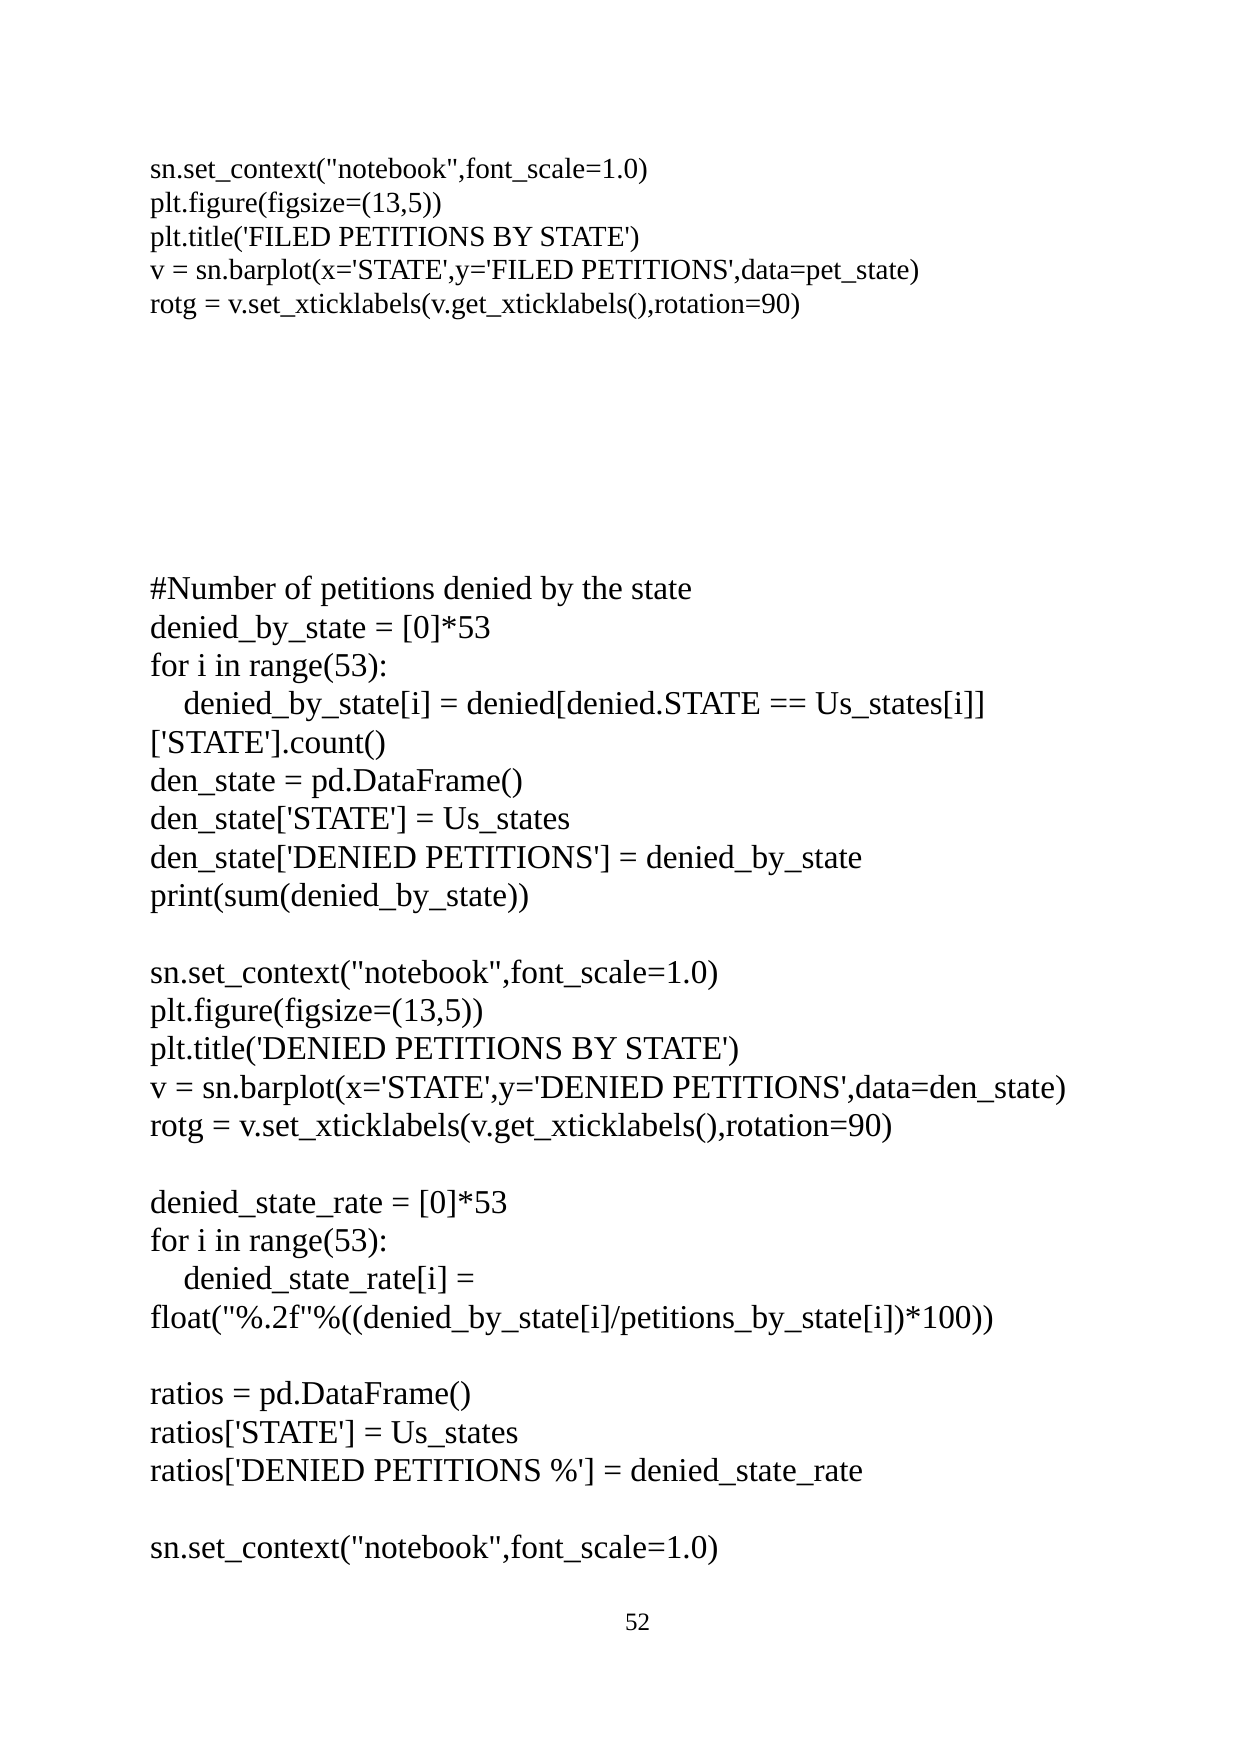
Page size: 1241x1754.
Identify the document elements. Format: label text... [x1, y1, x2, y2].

text den_state['STATE'] = Us_states [150, 798, 1125, 837]
text plt.figure(figsize=(13,5)) [150, 990, 1125, 1028]
text denied_state_rate[i] = float("%.2f"%((denied_by_state[i]/petitions_by_state[i])*100)) [150, 1258, 1125, 1335]
text den_state['DENIED PETITIONS'] = denied_by_state [150, 837, 1125, 875]
text den_state = pd.DataFrame() [150, 760, 1125, 798]
text for i in range(53): [150, 1220, 1125, 1258]
text sn.set_context("notebook",font_scale=1.0) [150, 152, 1125, 185]
text v = sn.barplot(x='STATE',y='DENIED PETITIONS',data=den_state) [150, 1067, 1125, 1105]
text rotg = v.set_xticklabels(v.get_xticklabels(),rotation=90) [150, 286, 1125, 319]
text ratios = pd.DataFrame() [150, 1373, 1125, 1412]
text rotg = v.set_xticklabels(v.get_xticklabels(),rotation=90) [150, 1105, 1125, 1143]
text #Number of petitions denied by the state [150, 568, 1125, 607]
text plt.title('FILED PETITIONS BY STATE') [150, 219, 1125, 252]
text v = sn.barplot(x='STATE',y='FILED PETITIONS',data=pet_state) [150, 252, 1125, 286]
text denied_by_state[i] = denied[denied.STATE == Us_states[i]]['STATE'].count() [150, 683, 1125, 760]
text denied_state_rate = [0]*53 [150, 1182, 1125, 1220]
text ratios['STATE'] = Us_states [150, 1412, 1125, 1450]
text denied_by_state = [0]*53 [150, 607, 1125, 645]
text for i in range(53): [150, 645, 1125, 683]
text ratios['DENIED PETITIONS %'] = denied_state_rate [150, 1450, 1125, 1488]
text sn.set_context("notebook",font_scale=1.0) [150, 1527, 1125, 1565]
text print(sum(denied_by_state)) [150, 875, 1125, 913]
text plt.figure(figsize=(13,5)) [150, 185, 1125, 219]
text sn.set_context("notebook",font_scale=1.0) [150, 952, 1125, 990]
text plt.title('DENIED PETITIONS BY STATE') [150, 1028, 1125, 1067]
